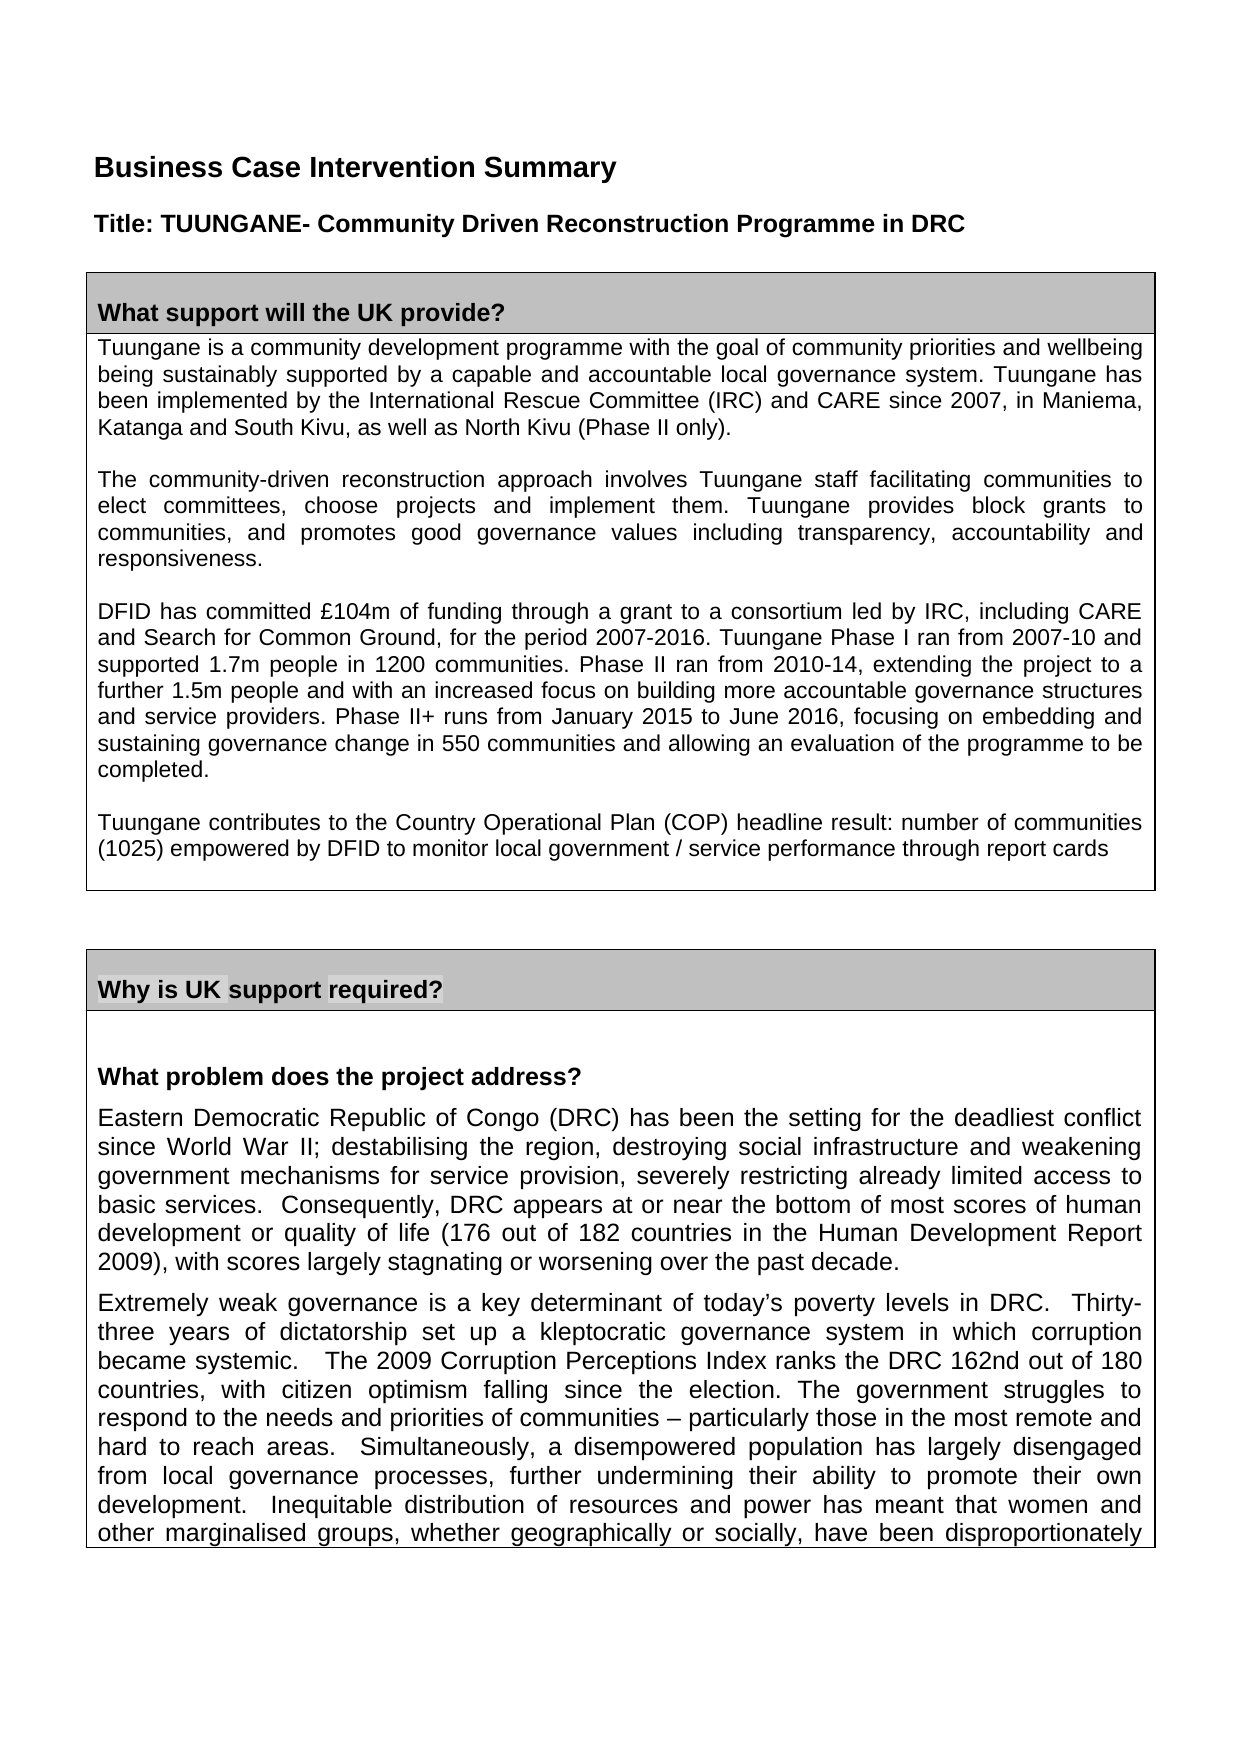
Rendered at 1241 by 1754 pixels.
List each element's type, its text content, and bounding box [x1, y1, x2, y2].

table_cell Tuungane is a community development programme with the goal of community priorities and wellbeing being sustainably supported by a capable and accountable local governance system. Tuungane has been implemented by the International Rescue Committee (IRC) and CARE since 2007, in Maniema, Katanga and South Kivu, as well as North Kivu (Phase II only). The community-driven reconstruction approach involves Tuungane staff facilitating communities to elect committees, choose projects and implement them. Tuungane provides block grants to communities, and promotes good governance values including transparency, accountability and responsiveness. DFID has committed £104m of funding through a grant to a consortium led by IRC, including CARE and Search for Common Ground, for the period 2007-2016. Tuungane Phase I ran from 2007-10 and supported 1.7m people in 1200 communities. Phase II ran from 2010-14, extending the project to a further 1.5m people and with an increased focus on building more accountable governance structures and service providers. Phase II+ runs from January 2015 to June 2016, focusing on embedding and sustaining governance change in 550 communities and allowing an evaluation of the programme to be completed. Tuungane contributes to the Country Operational Plan (COP) headline result: number of communities (1025) empowered by DFID to monitor local government / service performance through report cards [87, 334, 1154, 890]
table_header What support will the UK provide? [87, 273, 1154, 333]
table_cell What problem does the project address? Eastern Democratic Republic of Congo (DRC) has been the setting for the deadliest conflict since World War II; destabilising the region, destroying social infrastructure and weakening government mechanisms for service provision, severely restricting already limited access to basic services. Consequently, DRC appears at or near the bottom of most scores of human development or quality of life (176 out of 182 countries in the Human Development Report 2009), with scores largely stagnating or worsening over the past decade. Extremely weak governance is a key determinant of today’s poverty levels in DRC. Thirty-three years of dictatorship set up a kleptocratic governance system in which corruption became systemic. The 2009 Corruption Perceptions Index ranks the DRC 162nd out of 180 countries, with citizen optimism falling since the election. The government struggles to respond to the needs and priorities of communities – particularly those in the most remote and hard to reach areas. Simultaneously, a disempowered population has largely disengaged from local governance processes, further undermining their ability to promote their own development. Inequitable distribution of resources and power has meant that women and other marginalised groups, whether geographically or socially, have been disproportionately [87, 1011, 1154, 1547]
text Business Case Intervention Summary [94, 150, 1053, 183]
subtitle Title: TUUNGANE- Community Driven Reconstruction Programme in DRC [94, 208, 1053, 237]
table_header Why is UK support required? [87, 950, 1154, 1010]
